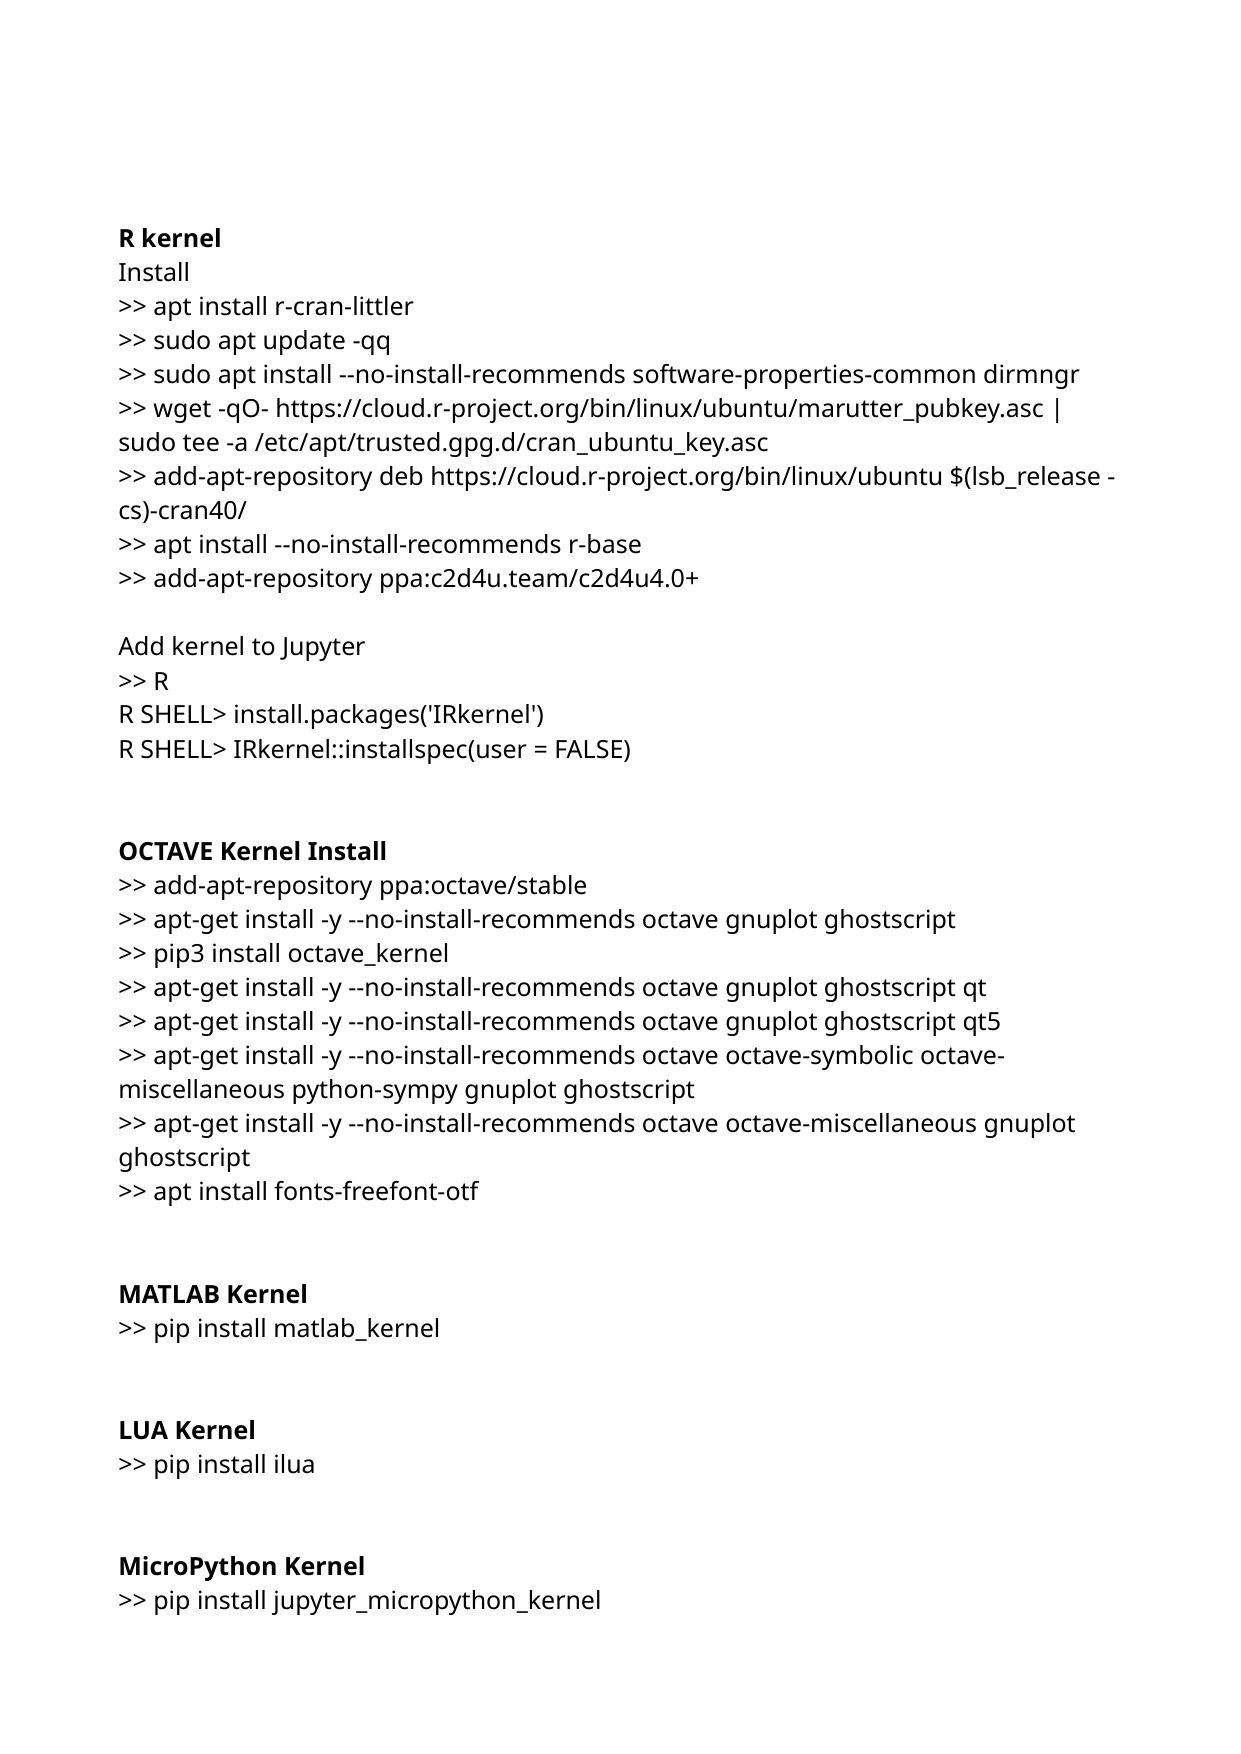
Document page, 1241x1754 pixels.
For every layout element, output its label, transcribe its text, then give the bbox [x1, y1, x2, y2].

text MicroPython Kernel >> pip install jupyter_micropython_kernel [118, 1515, 1122, 1617]
text LUA Kernel >> pip install ilua [118, 1378, 1122, 1515]
text MATLAB Kernel >> pip install matlab_kernel [118, 1242, 1122, 1378]
text R kernel Install >> apt install r-cran-littler >> sudo apt update -qq >> sudo apt install --no-install-recommends software-properties-common dirmngr >> wget -qO- https://cloud.r-project.org/bin/linux/ubuntu/marutter_pubkey.asc | sudo tee -a /etc/apt/trusted.gpg.d/cran_ubuntu_key.asc >> add-apt-repository deb https://cloud.r-project.org/bin/linux/ubuntu $(lsb_release -cs)-cran40/ >> apt install --no-install-recommends r-base >> add-apt-repository ppa:c2d4u.team/c2d4u4.0+ Add kernel to Jupyter >> R R SHELL> install.packages('IRkernel') R SHELL> IRkernel::installspec(user = FALSE) OCTAVE Kernel Install >> add-apt-repository ppa:octave/stable >> apt-get install -y --no-install-recommends octave gnuplot ghostscript >> pip3 install octave_kernel >> apt-get install -y --no-install-recommends octave gnuplot ghostscript qt >> apt-get install -y --no-install-recommends octave gnuplot ghostscript qt5 >> apt-get install -y --no-install-recommends octave octave-symbolic octave-miscellaneous python-sympy gnuplot ghostscript >> apt-get install -y --no-install-recommends octave octave-miscellaneous gnuplot ghostscript >> apt install fonts-freefont-otf [118, 118, 1122, 1242]
